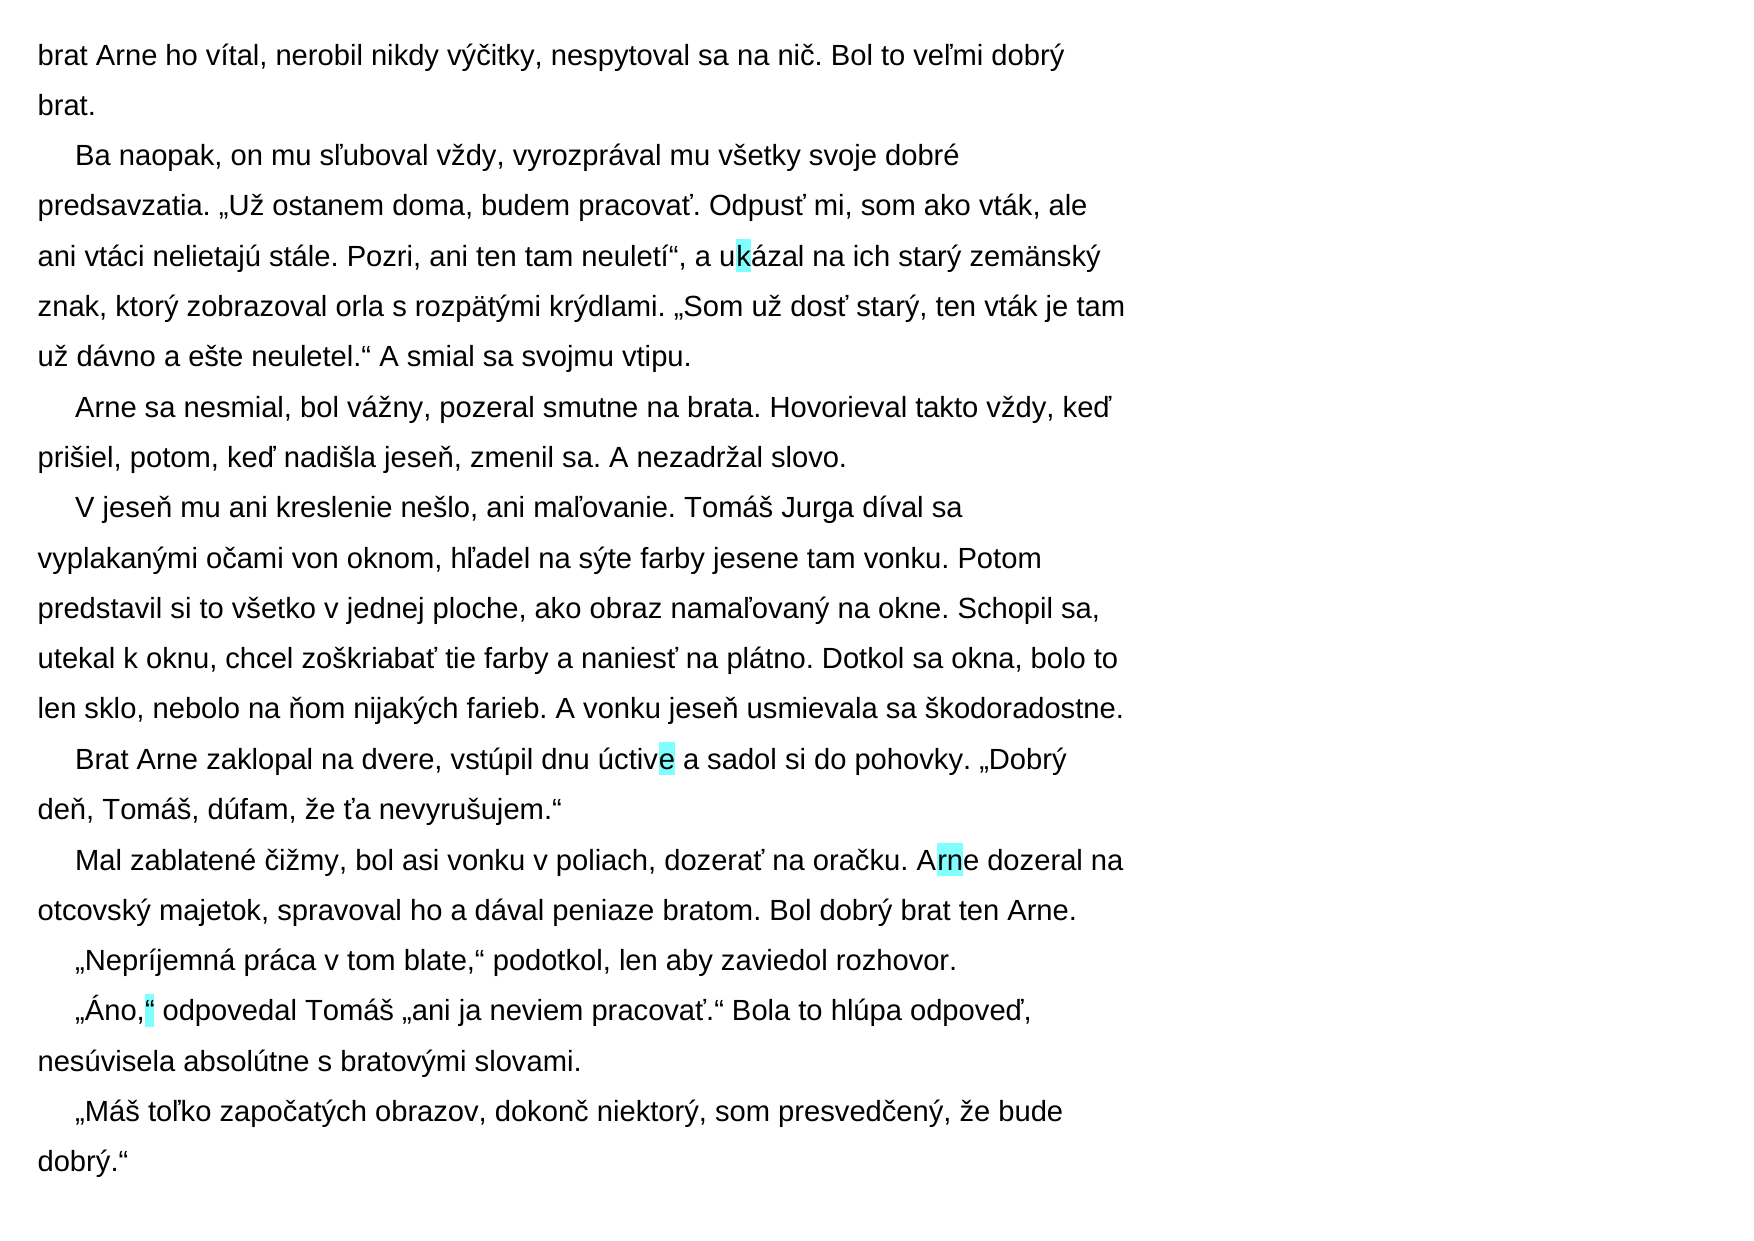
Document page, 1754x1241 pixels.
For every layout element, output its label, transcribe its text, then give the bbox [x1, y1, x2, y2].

text „Áno,“ odpovedal Tomáš „ani ja neviem pracovať.“ Bola to hlúpa odpoveď, nesúvisela absolútne s bratovými slovami. [37, 993, 1130, 1077]
text „Máš toľko započatých obrazov, dokonč niektorý, som presvedčený, že bude dobrý.“ [37, 1094, 1130, 1178]
text Brat Arne zaklopal na dvere, vstúpil dnu úctive a sadol si do pohovky. „Dobrý deň, Tomáš, dúfam, že ťa nevyrušujem.“ [37, 742, 1130, 826]
text Mal zablatené čižmy, bol asi vonku v poliach, dozerať na oračku. Arne dozeral na otcovský majetok, spravoval ho a dával peniaze bratom. Bol dobrý brat ten Arne. [37, 842, 1130, 926]
text V jeseň mu ani kreslenie nešlo, ani maľovanie. Tomáš Jurga díval sa vyplakanými očami von oknom, hľadel na sýte farby jesene tam vonku. Potom predstavil si to všetko v jednej ploche, ako obraz namaľovaný na okne. Schopil sa, utekal k oknu, chcel zoškriabať tie farby a naniesť na plátno. Dotkol sa okna, bolo to len sklo, nebolo na ňom nijakých farieb. A vonku jeseň usmievala sa škodoradostne. [37, 490, 1130, 725]
text Arne sa nesmial, bol vážny, pozeral smutne na brata. Hovorieval takto vždy, keď prišiel, potom, keď nadišla jeseň, zmenil sa. A nezadržal slovo. [37, 390, 1130, 473]
text Ba naopak, on mu sľuboval vždy, vyrozprával mu všetky svoje dobré predsavzatia. „Už ostanem doma, budem pracovať. Odpusť mi, som ako vták, ale ani vtáci nelietajú stále. Pozri, ani ten tam neuletí“, a ukázal na ich starý zemänský znak, ktorý zobrazoval orla s rozpätými krýdlami. „Som už dosť starý, ten vták je tam už dávno a ešte neuletel.“ A smial sa svojmu vtipu. [37, 138, 1130, 373]
text „Nepríjemná práca v tom blate,“ podotkol, len aby zaviedol rozhovor. [37, 943, 1130, 977]
text brat Arne ho vítal, nerobil nikdy výčitky, nespytoval sa na nič. Bol to veľmi dobrý brat. [37, 37, 1130, 121]
